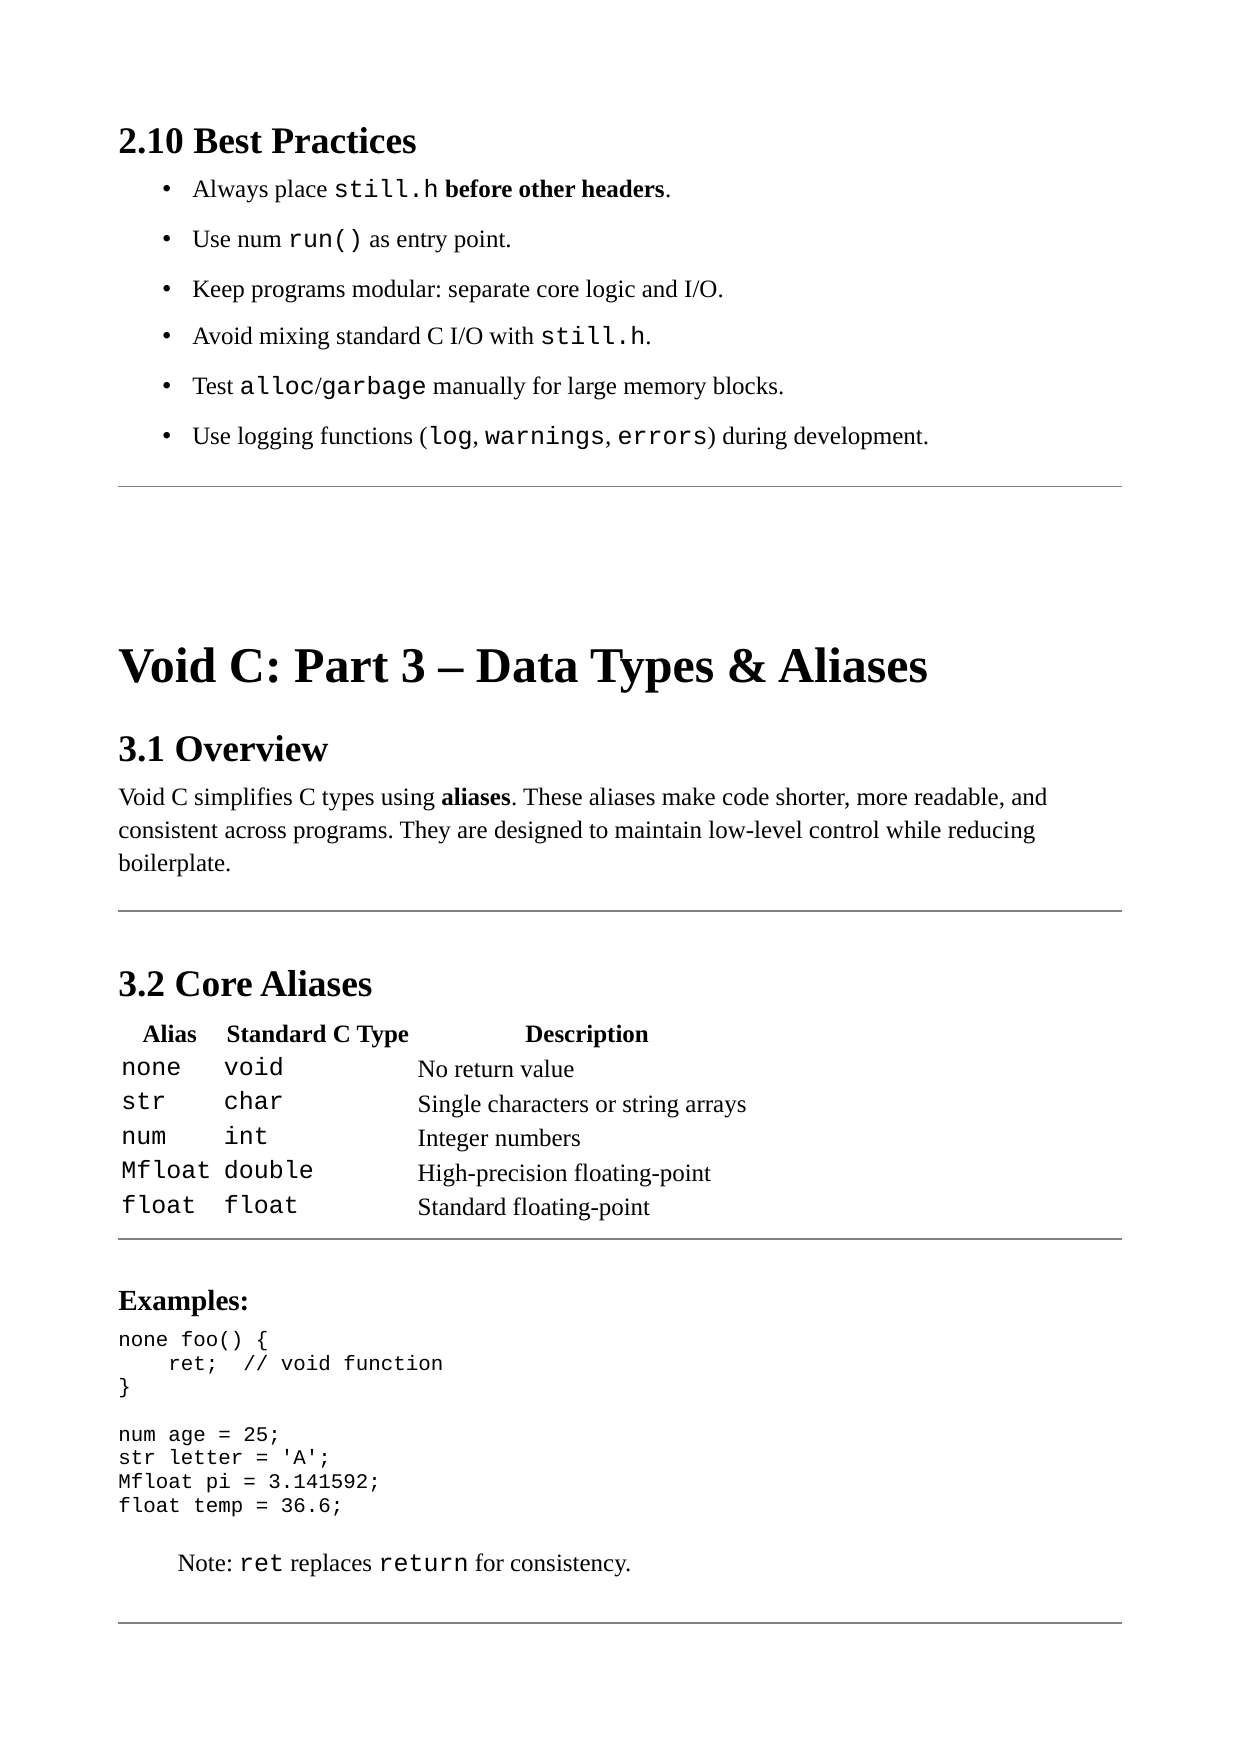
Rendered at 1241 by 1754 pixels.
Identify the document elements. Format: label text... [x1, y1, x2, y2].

table_cell float [118, 1190, 221, 1224]
text num age = 25; [118, 1424, 1122, 1447]
table_cell int [221, 1120, 414, 1155]
table_cell High-precision floating-point [415, 1155, 759, 1189]
list Always place still.h before other headers. [162, 174, 1122, 204]
text ret; // void function [118, 1353, 1122, 1376]
table_cell Mfloat [118, 1155, 221, 1189]
list Use num run() as entry point. [162, 224, 1122, 254]
list Use logging functions (log, warnings, errors) during development. [162, 421, 1122, 452]
table_header Standard C Type [221, 1017, 414, 1051]
table_cell double [221, 1155, 414, 1189]
text Mfloat pi = 3.141592; [118, 1471, 1122, 1494]
list Avoid mixing standard C I/O with still.h. [162, 321, 1122, 352]
subtitle 2.10 Best Practices [118, 118, 1122, 161]
table_cell str [118, 1086, 221, 1120]
text } [118, 1376, 1122, 1400]
table_cell float [221, 1190, 414, 1224]
table_cell void [221, 1051, 414, 1086]
text float temp = 36.6; [118, 1494, 1122, 1518]
list Test alloc/garbage manually for large memory blocks. [162, 371, 1122, 402]
table_cell No return value [415, 1051, 759, 1086]
text Void C simplifies C types using aliases. These aliases make code shorter, more readable, and consistent across programs. They are designed to maintain low-level control while reducing boilerplate. [118, 782, 1122, 877]
subtitle Void C: Part 3 – Data Types & Aliases [118, 636, 1122, 693]
table_cell Integer numbers [415, 1120, 759, 1155]
subtitle 3.1 Overview [118, 727, 1122, 770]
table_cell Standard floating-point [415, 1190, 759, 1224]
subtitle 3.2 Core Aliases [118, 961, 1122, 1004]
table_cell char [221, 1086, 414, 1120]
text none foo() { [118, 1329, 1122, 1353]
table_cell num [118, 1120, 221, 1155]
table_header Alias [118, 1017, 221, 1051]
subtitle Examples: [118, 1283, 1122, 1317]
list Keep programs modular: separate core logic and I/O. [162, 274, 1122, 302]
table_cell none [118, 1051, 221, 1086]
text str letter = 'A'; [118, 1447, 1122, 1471]
text Note: ret replaces return for consistency. [177, 1548, 1063, 1578]
table_cell Single characters or string arrays [415, 1086, 759, 1120]
table_header Description [415, 1017, 759, 1051]
